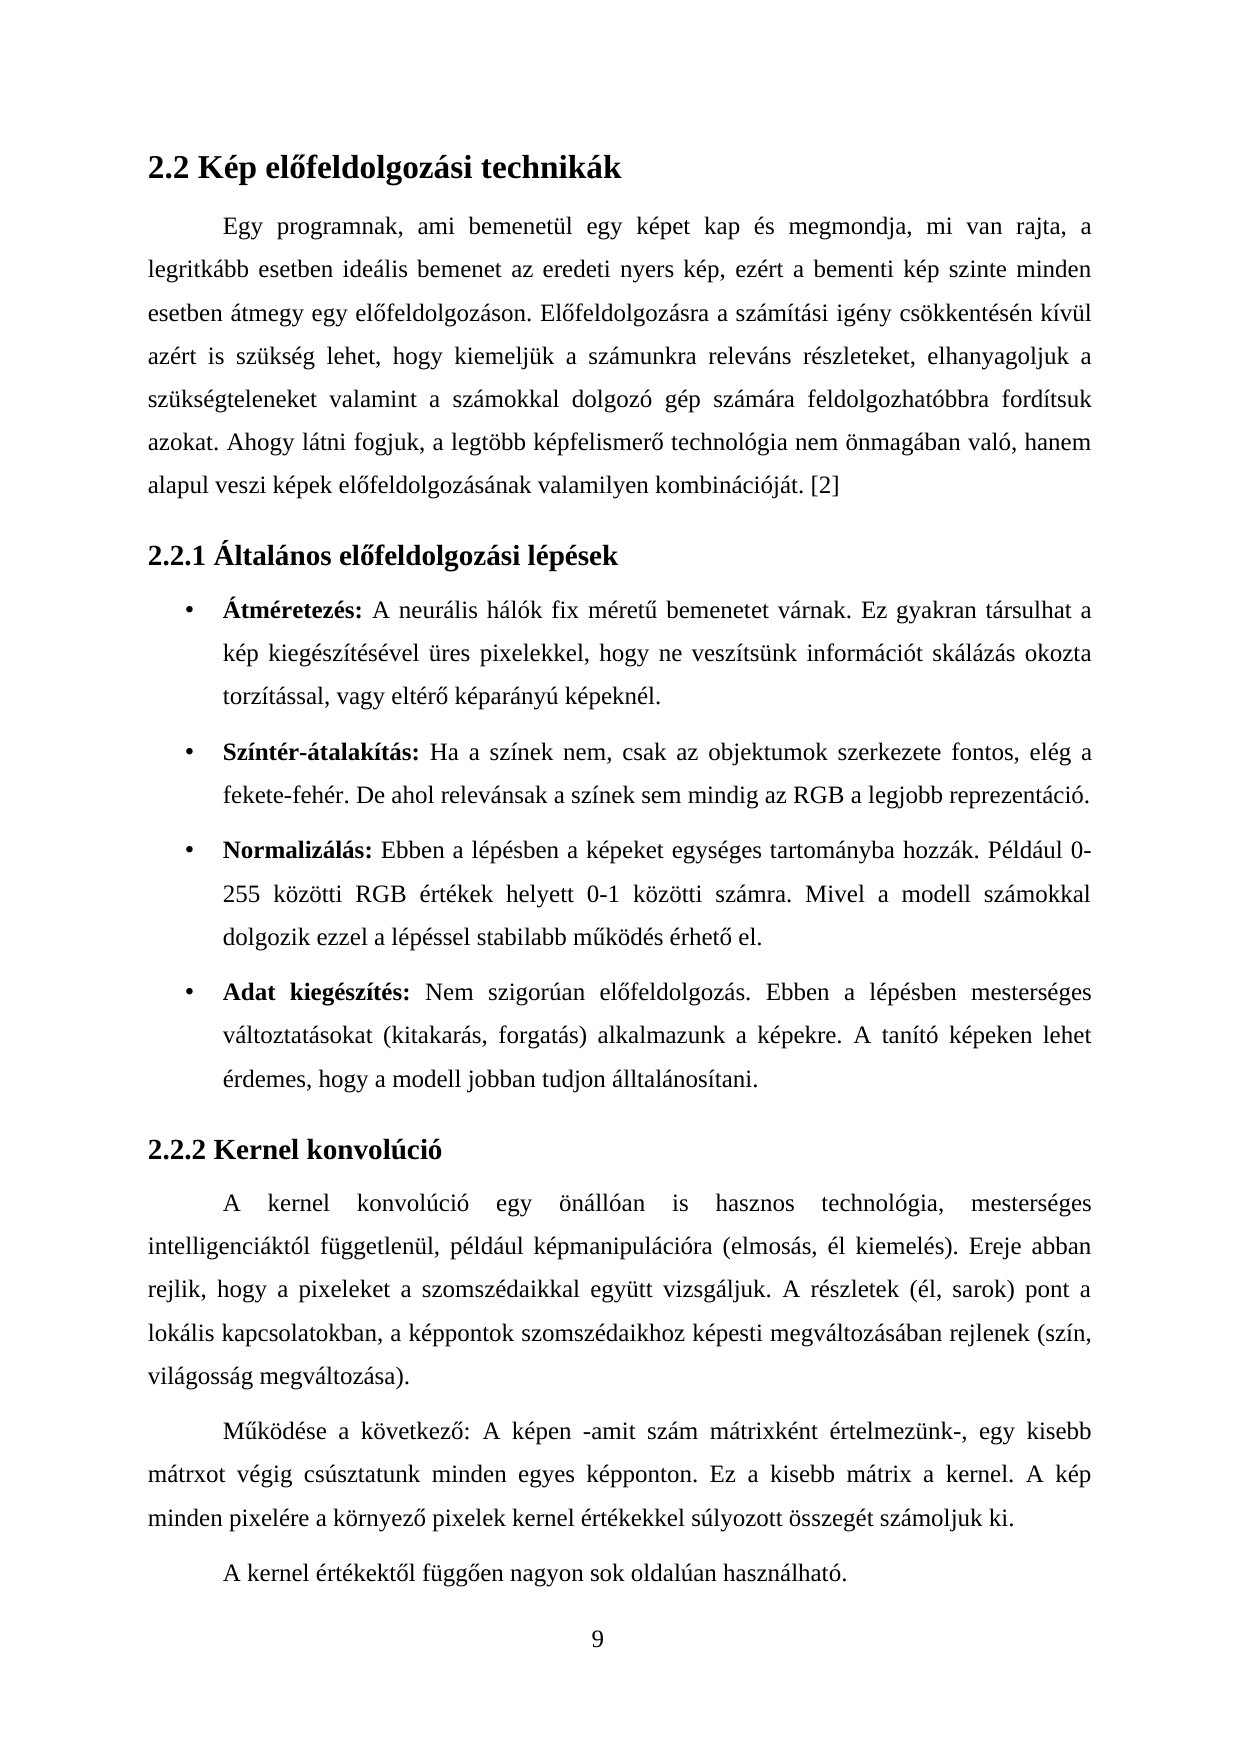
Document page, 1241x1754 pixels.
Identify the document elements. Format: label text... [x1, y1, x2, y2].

text Egy programnak, ami bemenetül egy képet kap és megmondja, mi van rajta, a legritkább esetben ideális bemenet az eredeti nyers kép, ezért a bementi kép szinte minden esetben átmegy egy előfeldolgozáson. Előfeldolgozásra a számítási igény csökkentésén kívül azért is szükség lehet, hogy kiemeljük a számunkra releváns részleteket, elhanyagoljuk a szükségteleneket valamint a számokkal dolgozó gép számára feldolgozhatóbbra fordítsuk azokat. Ahogy látni fogjuk, a legtöbb képfelismerő technológia nem önmagában való, hanem alapul veszi képek előfeldolgozásának valamilyen kombinációját. [2] [148, 211, 1092, 499]
list Normalizálás: Ebben a lépésben a képeket egységes tartományba hozzák. Például 0-255 közötti RGB értékek helyett 0-1 közötti számra. Mivel a modell számokkal dolgozik ezzel a lépéssel stabilabb működés érhető el. [185, 836, 1092, 951]
text Működése a következő: A képen -amit szám mátrixként értelmezünk-, egy kisebb mátrxot végig csúsztatunk minden egyes képponton. Ez a kisebb mátrix a kernel. A kép minden pixelére a környező pixelek kernel értékekkel súlyozott összegét számoljuk ki. [148, 1416, 1092, 1531]
text A kernel konvolúció egy önállóan is hasznos technológia, mesterséges intelligenciáktól függetlenül, például képmanipulációra (elmosás, él kiemelés). Ereje abban rejlik, hogy a pixeleket a szomszédaikkal együtt vizsgáljuk. A részletek (él, sarok) pont a lokális kapcsolatokban, a képpontok szomszédaikhoz képesti megváltozásában rejlenek (szín, világosság megváltozása). [148, 1188, 1092, 1389]
subtitle Kép előfeldolgozási technikák [148, 148, 1092, 186]
subtitle Kernel konvolúció [148, 1132, 1092, 1165]
list Adat kiegészítés: Nem szigorúan előfeldolgozás. Ebben a lépésben mesterséges változtatásokat (kitakarás, forgatás) alkalmazunk a képekre. A tanító képeken lehet érdemes, hogy a modell jobban tudjon álltalánosítani. [185, 977, 1092, 1092]
text A kernel értékektől függően nagyon sok oldalúan használható. [148, 1558, 1092, 1587]
subtitle Általános előfeldolgozási lépések [148, 538, 1092, 572]
list Színtér-átalakítás: Ha a színek nem, csak az objektumok szerkezete fontos, elég a fekete-fehér. De ahol relevánsak a színek sem mindig az RGB a legjobb reprezentáció. [185, 737, 1092, 809]
list Átméretezés: A neurális hálók fix méretű bemenetet várnak. Ez gyakran társulhat a kép kiegészítésével üres pixelekkel, hogy ne veszítsünk információt skálázás okozta torzítással, vagy eltérő képarányú képeknél. [185, 595, 1092, 710]
